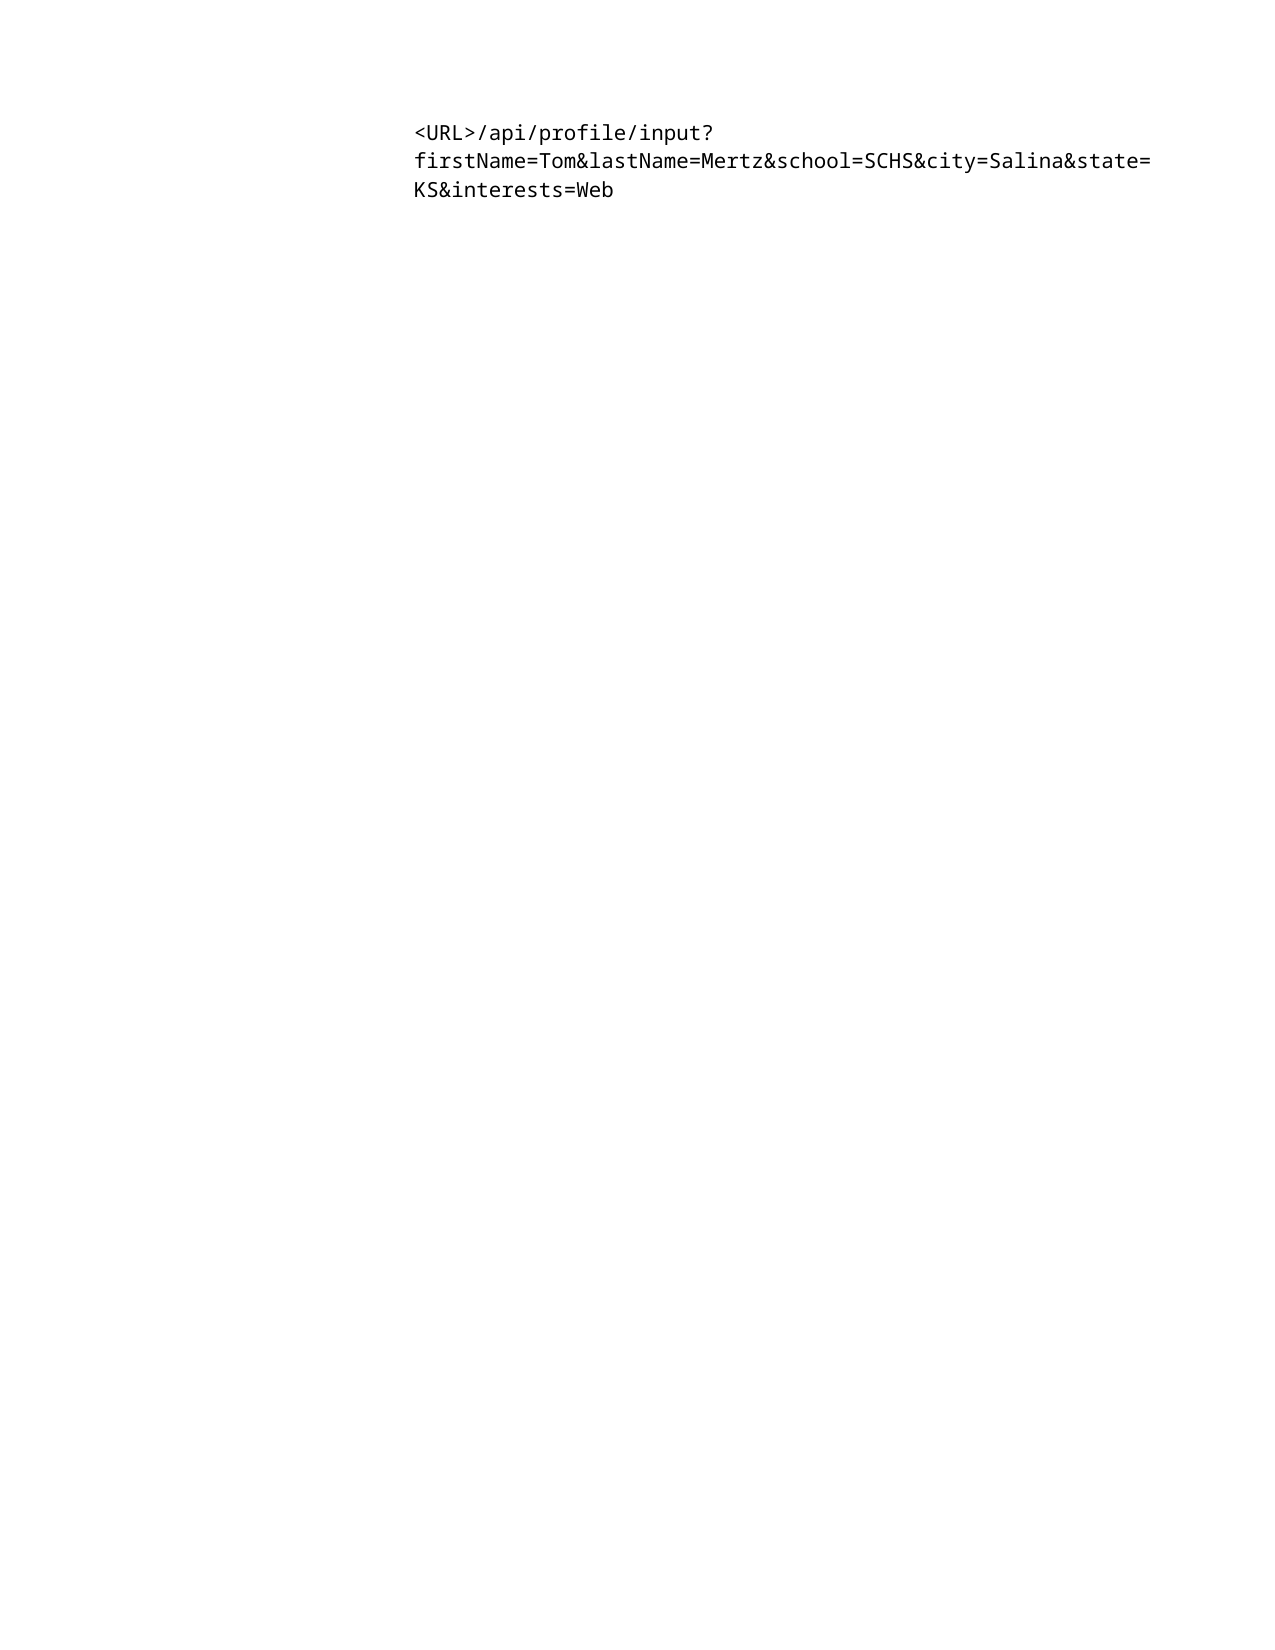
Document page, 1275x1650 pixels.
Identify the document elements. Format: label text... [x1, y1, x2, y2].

text <URL>/api/profile/input?firstName=Tom&lastName=Mertz&school=SCHS&city=Salina&state=KS&interests=Web [413, 118, 1157, 203]
